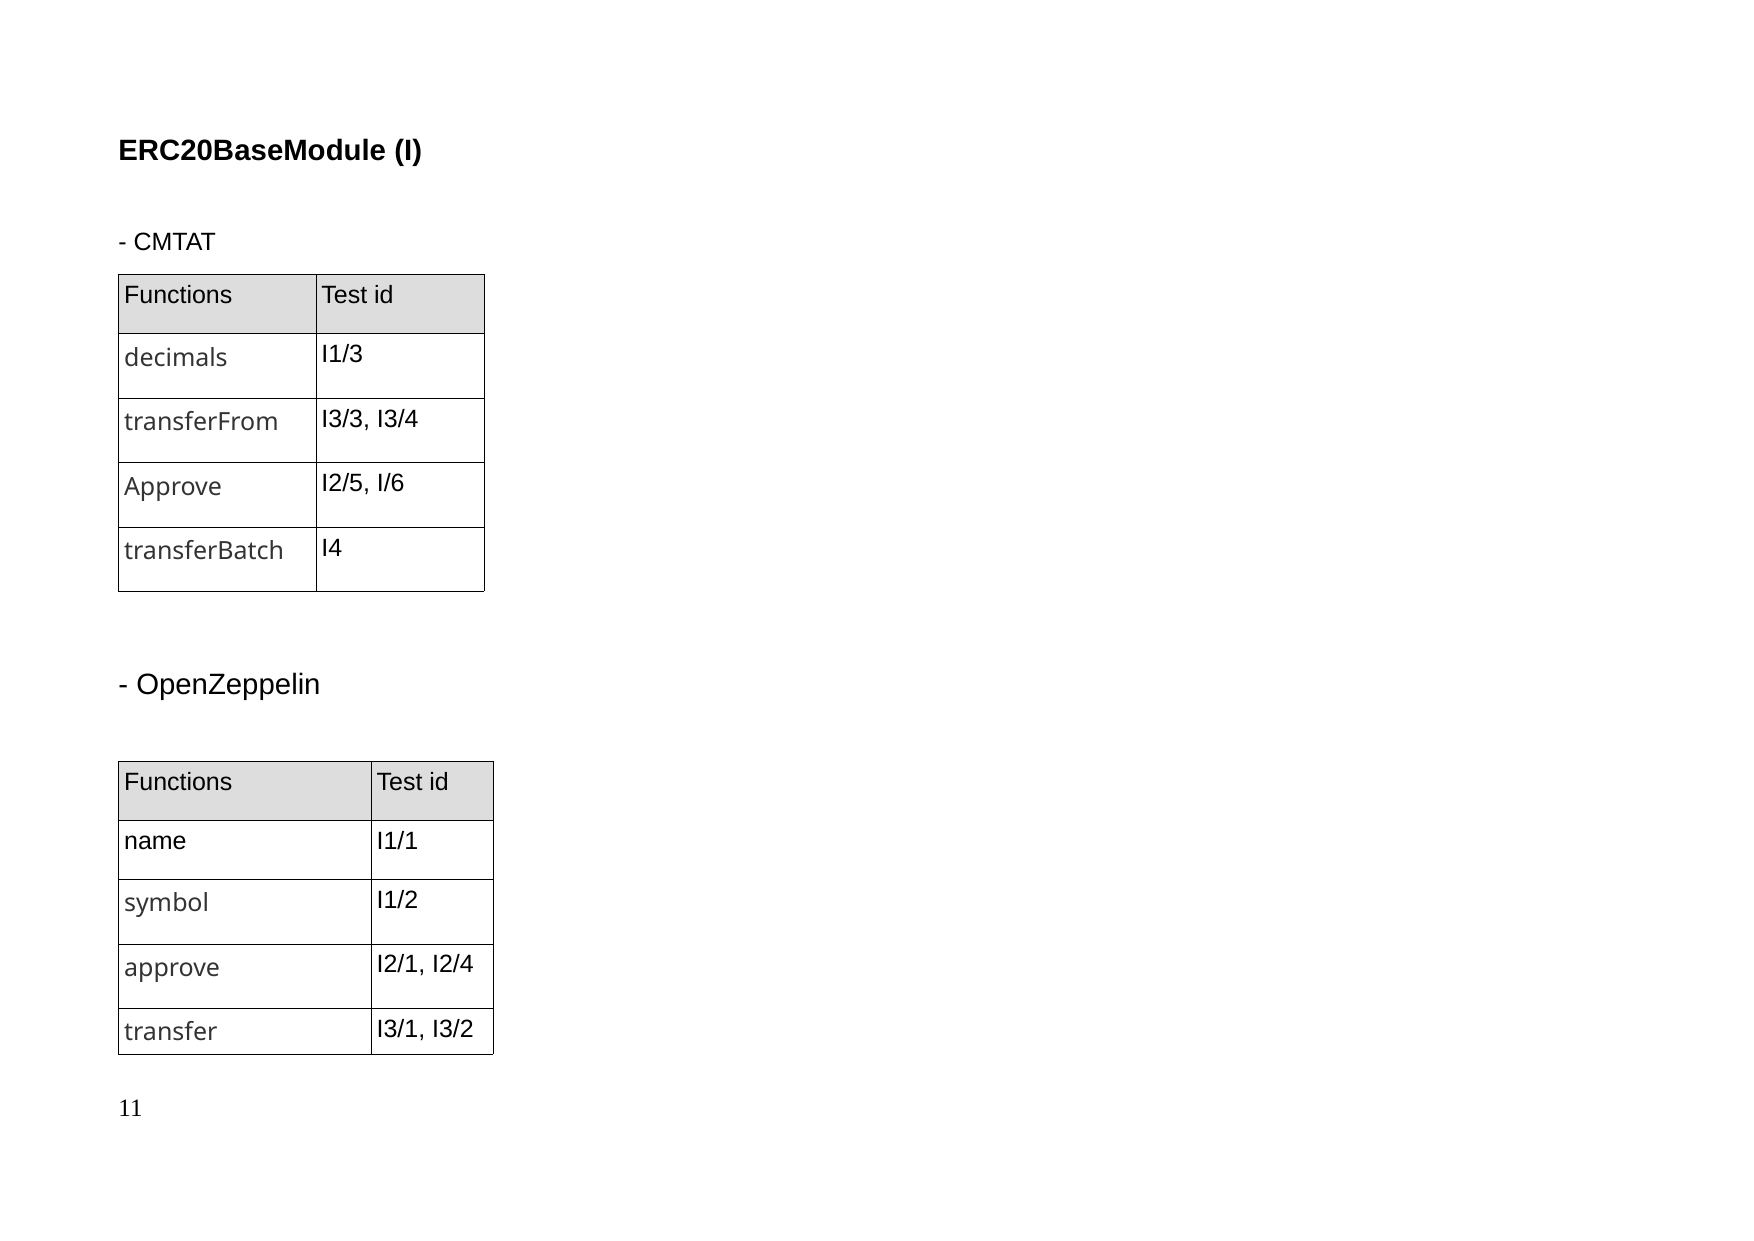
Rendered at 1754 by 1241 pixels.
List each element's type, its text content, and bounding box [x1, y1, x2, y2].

table_cell I4 [317, 528, 484, 591]
table_cell transfer [119, 1009, 371, 1053]
table_cell symbol [119, 880, 371, 943]
subtitle - OpenZeppelin [118, 667, 1636, 701]
table_cell transferBatch [119, 528, 316, 591]
table_cell I1/3 [317, 334, 484, 398]
table_cell I1/1 [372, 821, 493, 879]
text - CMTAT [118, 227, 1636, 255]
table_cell I2/5, I/6 [317, 463, 484, 527]
table_cell decimals [119, 334, 316, 398]
table_cell I3/3, I3/4 [317, 399, 484, 462]
table_cell I2/1, I2/4 [372, 945, 493, 1008]
subtitle ERC20BaseModule (I) [118, 133, 1636, 166]
table_header Functions [119, 762, 371, 820]
table_cell I3/1, I3/2 [372, 1009, 493, 1053]
table_cell Approve [119, 463, 316, 527]
table_header Test id [317, 275, 484, 333]
table_header Functions [119, 275, 316, 333]
table_cell transferFrom [119, 399, 316, 462]
table_cell name [119, 821, 371, 879]
table_cell I1/2 [372, 880, 493, 943]
table_header Test id [372, 762, 493, 820]
table_cell approve [119, 945, 371, 1008]
